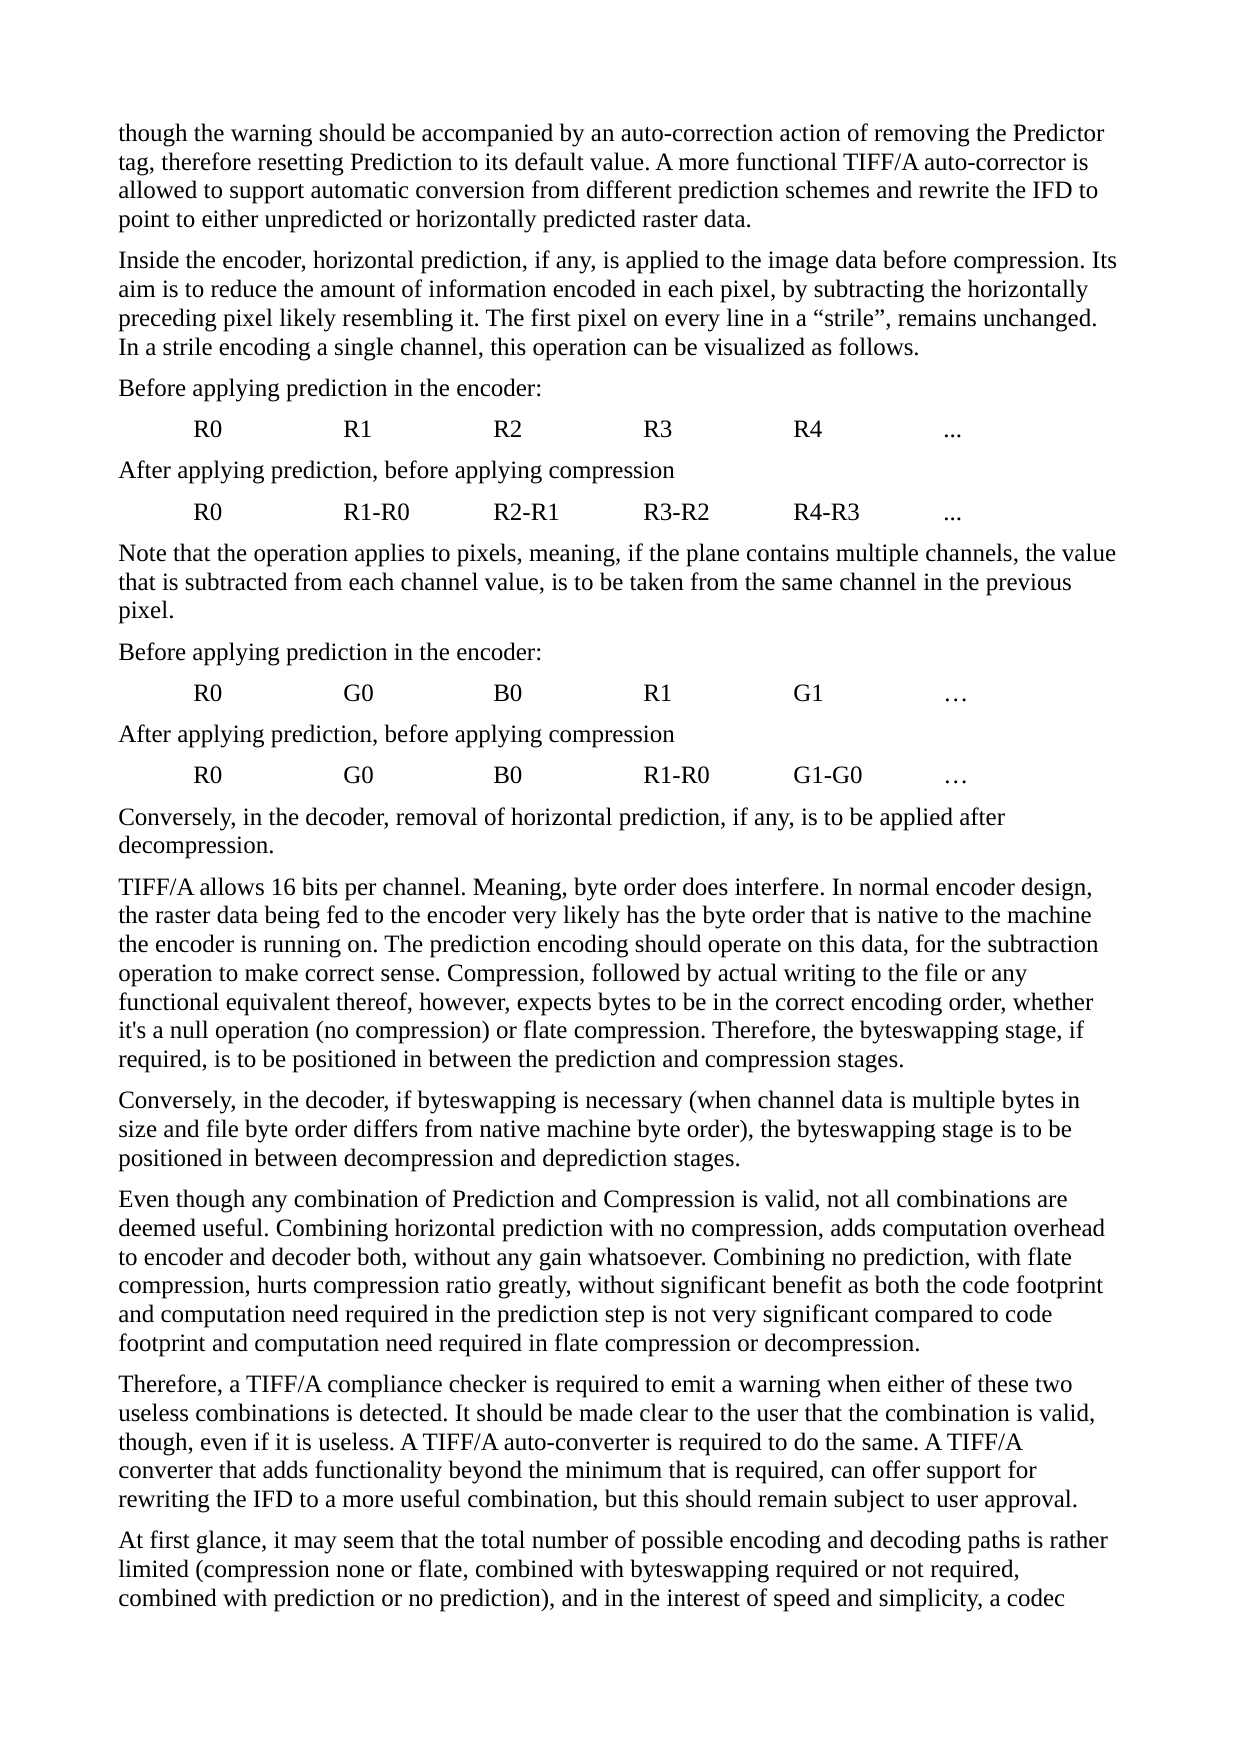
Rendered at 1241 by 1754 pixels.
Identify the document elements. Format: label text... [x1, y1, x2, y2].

text R0 R1 R2 R3 R4 ... [118, 414, 1122, 443]
text Conversely, in the decoder, if byteswapping is necessary (when channel data is multiple bytes in size and file byte order differs from native machine byte order), the byteswapping stage is to be positioned in between decompression and deprediction stages. [118, 1086, 1122, 1172]
text Note that the operation applies to pixels, meaning, if the plane contains multiple channels, the value that is subtracted from each channel value, is to be taken from the same channel in the previous pixel. [118, 538, 1122, 624]
text Before applying prediction in the encoder: [118, 373, 1122, 402]
text Therefore, a TIFF/A compliance checker is required to emit a warning when either of these two useless combinations is detected. It should be made clear to the user that the combination is valid, though, even if it is useless. A TIFF/A auto-converter is required to do the same. A TIFF/A converter that adds functionality beyond the minimum that is required, can offer support for rewriting the IFD to a more useful combination, but this should remain subject to user approval. [118, 1369, 1122, 1513]
text though the warning should be accompanied by an auto-correction action of removing the Predictor tag, therefore resetting Prediction to its default value. A more functional TIFF/A auto-corrector is allowed to support automatic conversion from different prediction schemes and rewrite the IFD to point to either unpredicted or horizontally predicted raster data. [118, 118, 1122, 233]
text R0 G0 B0 R1-R0 G1-G0 … [118, 761, 1122, 789]
text After applying prediction, before applying compression [118, 719, 1122, 748]
text Even though any combination of Prediction and Compression is valid, not all combinations are deemed useful. Combining horizontal prediction with no compression, adds computation overhead to encoder and decoder both, without any gain whatsoever. Combining no prediction, with flate compression, hurts compression ratio greatly, without significant benefit as both the code footprint and computation need required in the prediction step is not very significant compared to code footprint and computation need required in flate compression or decompression. [118, 1184, 1122, 1357]
text At first glance, it may seem that the total number of possible encoding and decoding paths is rather limited (compression none or flate, combined with byteswapping required or not required, combined with prediction or no prediction), and in the interest of speed and simplicity, a codec [118, 1526, 1122, 1612]
text R0 R1-R0 R2-R1 R3-R2 R4-R3 ... [118, 497, 1122, 526]
text Inside the encoder, horizontal prediction, if any, is applied to the image data before compression. Its aim is to reduce the amount of information encoded in each pixel, by subtracting the horizontally preceding pixel likely resembling it. The first pixel on every line in a “strile”, remains unchanged. In a strile encoding a single channel, this operation can be visualized as follows. [118, 246, 1122, 361]
text Before applying prediction in the encoder: [118, 637, 1122, 666]
text R0 G0 B0 R1 G1 … [118, 678, 1122, 707]
text TIFF/A allows 16 bits per channel. Meaning, byte order does interfere. In normal encoder design, the raster data being fed to the encoder very likely has the byte order that is native to the machine the encoder is running on. The prediction encoding should operate on this data, for the subtraction operation to make correct sense. Compression, followed by actual writing to the file or any functional equivalent thereof, however, expects bytes to be in the correct encoding order, whether it's a null operation (no compression) or flate compression. Therefore, the byteswapping stage, if required, is to be positioned in between the prediction and compression stages. [118, 872, 1122, 1073]
text Conversely, in the decoder, removal of horizontal prediction, if any, is to be applied after decompression. [118, 802, 1122, 859]
text After applying prediction, before applying compression [118, 456, 1122, 484]
